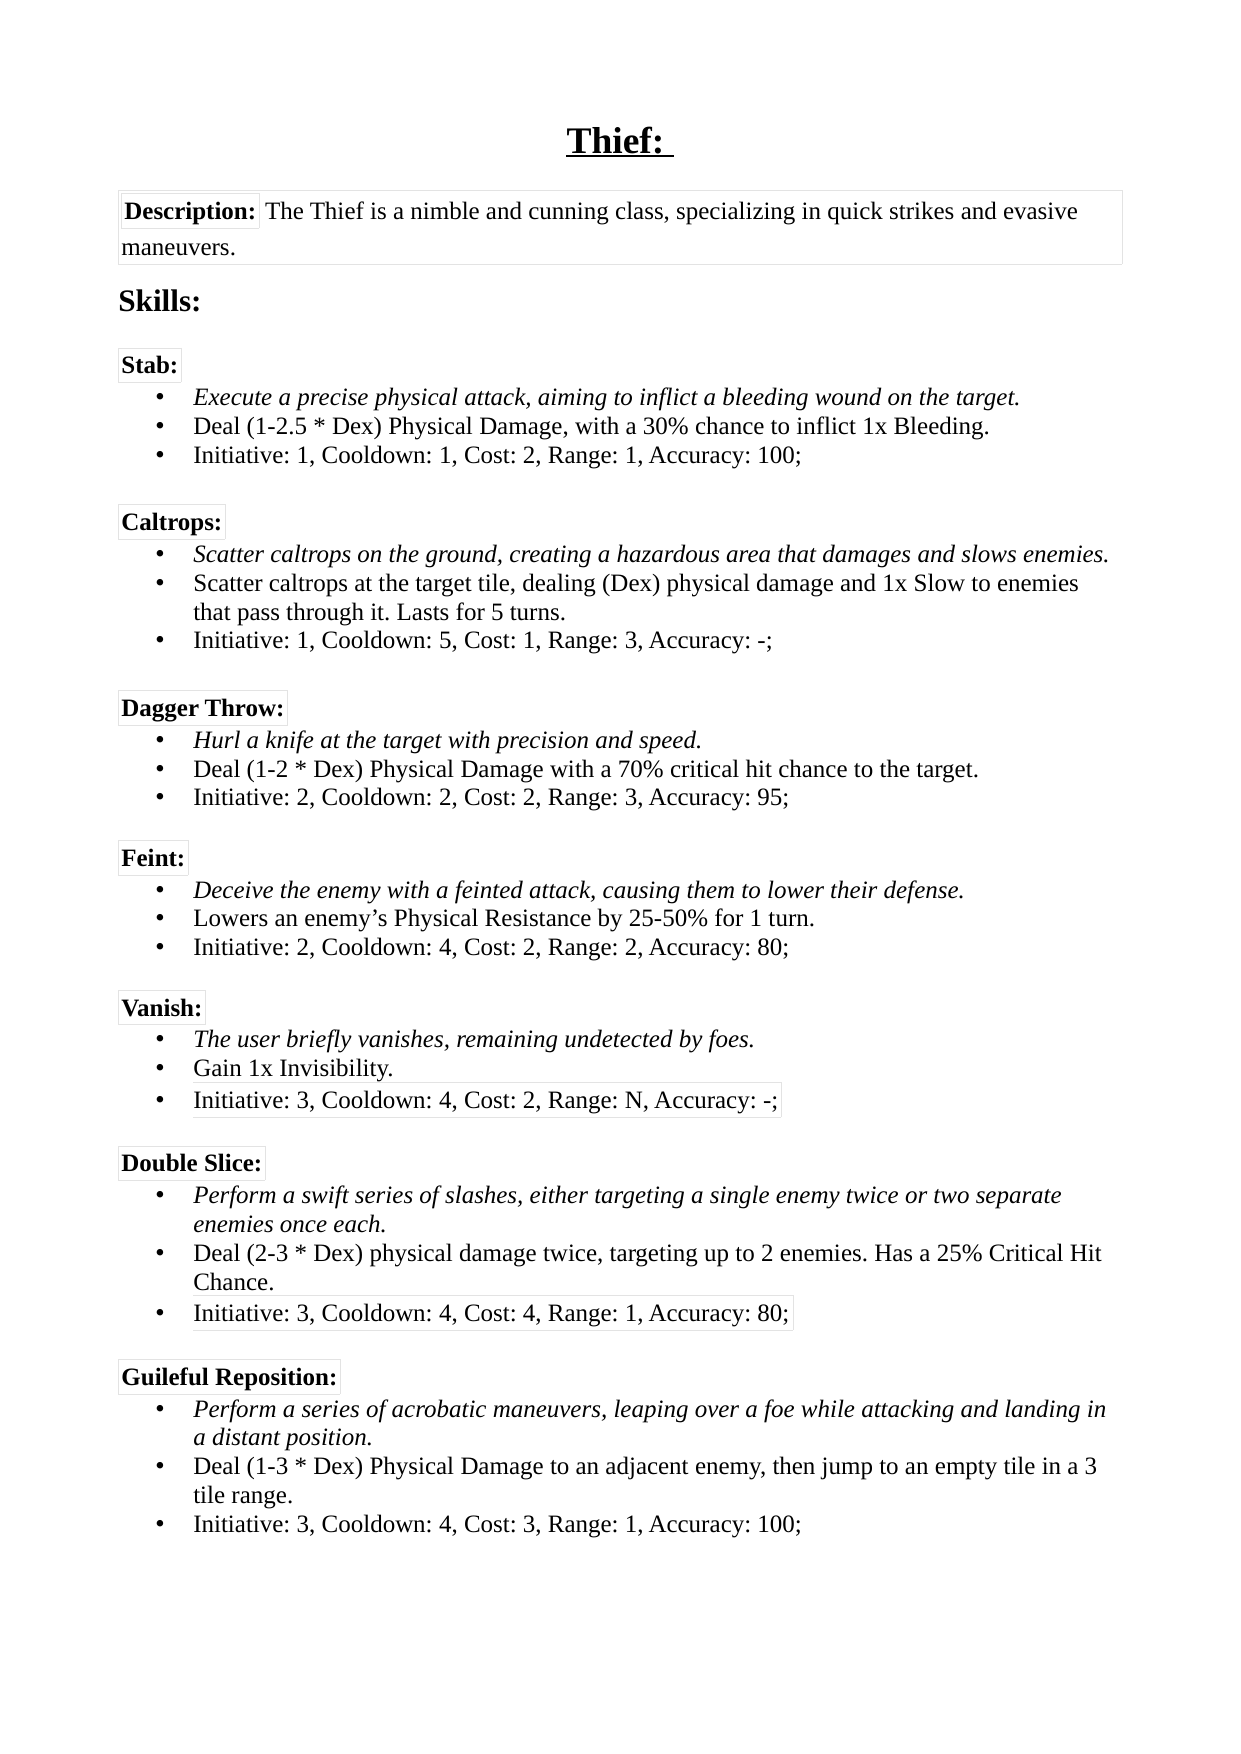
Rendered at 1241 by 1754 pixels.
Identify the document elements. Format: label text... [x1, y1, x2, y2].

list Scatter caltrops on the ground, creating a hazardous area that damages and slows enemies. [156, 539, 1122, 568]
list [794, 1295, 1122, 1330]
list Initiative: 3, Cooldown: 4, Cost: 2, Range: N, Accuracy: -; [156, 1082, 781, 1117]
list Deal (1-2.5 * Dex) Physical Damage, with a 30% chance to inflict 1x Bleeding. [156, 411, 1122, 440]
text Skills: [118, 283, 1122, 319]
text Caltrops: [119, 505, 225, 539]
list Execute a precise physical attack, aiming to inflict a bleeding wound on the target. [156, 382, 1122, 411]
text Double Slice: [119, 1147, 265, 1180]
list Initiative: 1, Cooldown: 1, Cost: 2, Range: 1, Accuracy: 100; [156, 440, 1122, 468]
text Description: The Thief is a nimble and cunning class, specializing in quick strikes and evasive maneuvers. [119, 191, 1122, 264]
text Vanish: [119, 991, 205, 1024]
list Deal (2-3 * Dex) physical damage twice, targeting up to 2 enemies. Has a 25% Critical Hit Chance. [156, 1238, 1122, 1295]
text Stab: [119, 349, 181, 382]
list Deal (1-3 * Dex) Physical Damage to an adjacent enemy, then jump to an empty tile in a 3 tile range. [156, 1451, 1122, 1509]
list [782, 1082, 1122, 1117]
list Initiative: 1, Cooldown: 5, Cost: 1, Range: 3, Accuracy: -; [156, 625, 1122, 654]
list Initiative: 3, Cooldown: 4, Cost: 4, Range: 1, Accuracy: 80; [156, 1295, 793, 1330]
list Perform a series of acrobatic maneuvers, leaping over a foe while attacking and landing in a distant position. [156, 1394, 1122, 1451]
list Perform a swift series of slashes, either targeting a single enemy twice or two separate enemies once each. [156, 1180, 1122, 1238]
list Deceive the enemy with a feinted attack, causing them to lower their defense. [156, 875, 1122, 903]
list Gain 1x Invisibility. [156, 1053, 1122, 1082]
text [266, 1146, 1122, 1180]
list Initiative: 2, Cooldown: 2, Cost: 2, Range: 3, Accuracy: 95; [156, 782, 1122, 811]
text [341, 1359, 1122, 1394]
text [226, 504, 1122, 539]
list Deal (1-2 * Dex) Physical Damage with a 70% critical hit chance to the target. [156, 754, 1122, 782]
list Initiative: 2, Cooldown: 4, Cost: 2, Range: 2, Accuracy: 80; [156, 932, 1122, 961]
text Dagger Throw: [119, 691, 287, 725]
text Guileful Reposition: [119, 1360, 340, 1394]
text [189, 840, 1122, 875]
list Scatter caltrops at the target tile, dealing (Dex) physical damage and 1x Slow to enemies that pass through it. Lasts for 5 turns. [156, 568, 1122, 625]
text [182, 347, 1122, 382]
list Lowers an enemy’s Physical Resistance by 25-50% for 1 turn. [156, 903, 1122, 932]
list Hurl a knife at the target with precision and speed. [156, 725, 1122, 754]
list The user briefly vanishes, remaining undetected by foes. [156, 1024, 1122, 1053]
text [288, 690, 1122, 725]
list Initiative: 3, Cooldown: 4, Cost: 3, Range: 1, Accuracy: 100; [156, 1509, 1122, 1537]
text Thief: [118, 118, 1122, 161]
text Feint: [119, 841, 188, 875]
text [206, 990, 1122, 1024]
